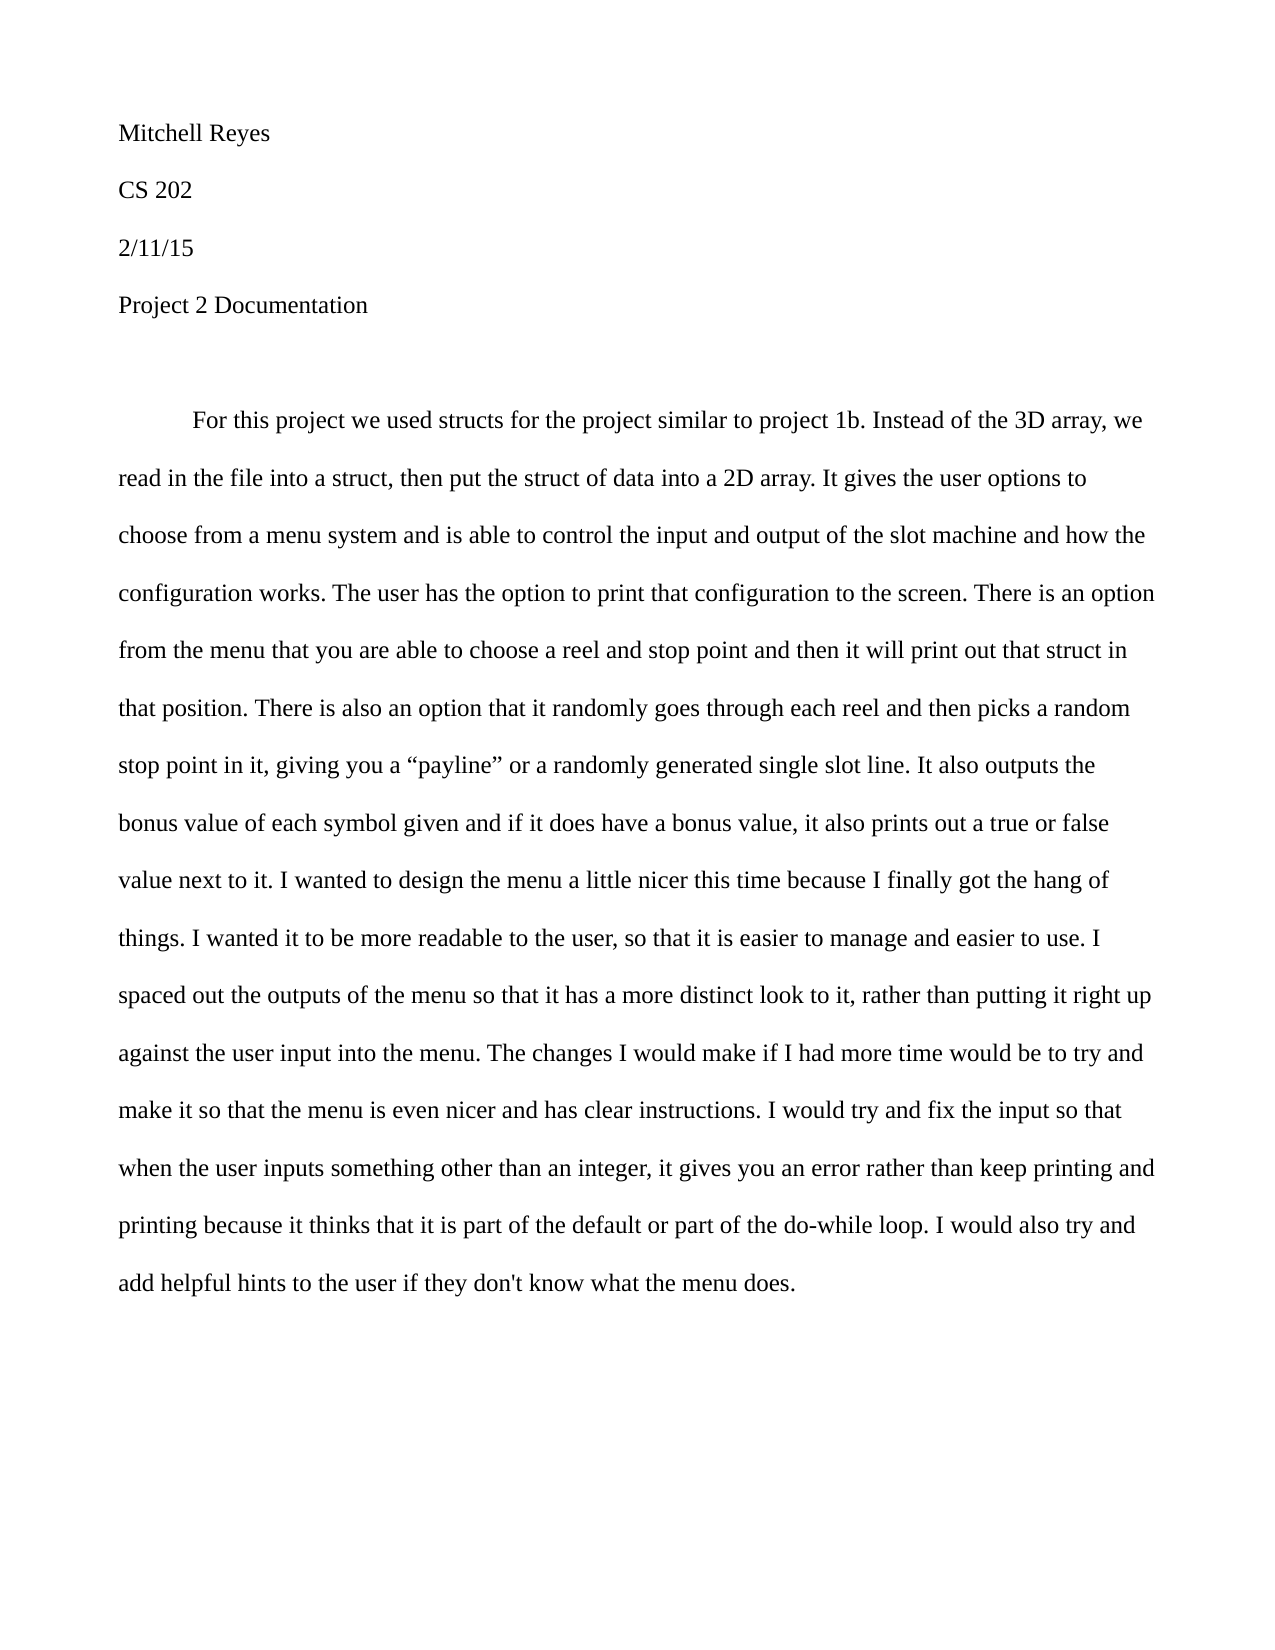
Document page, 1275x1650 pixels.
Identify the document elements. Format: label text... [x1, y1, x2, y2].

text For this project we used structs for the project similar to project 1b. Instead of the 3D array, we read in the file into a struct, then put the struct of data into a 2D array. It gives the user options to choose from a menu system and is able to control the input and output of the slot machine and how the configuration works. The user has the option to print that configuration to the screen. There is an option from the menu that you are able to choose a reel and stop point and then it will print out that struct in that position. There is also an option that it randomly goes through each reel and then picks a random stop point in it, giving you a “payline” or a randomly generated single slot line. It also outputs the bonus value of each symbol given and if it does have a bonus value, it also prints out a true or false value next to it. I wanted to design the menu a little nicer this time because I finally got the hang of things. I wanted it to be more readable to the user, so that it is easier to manage and easier to use. I spaced out the outputs of the menu so that it has a more distinct look to it, rather than putting it right up against the user input into the menu. The changes I would make if I had more time would be to try and make it so that the menu is even nicer and has clear instructions. I would try and fix the input so that when the user inputs something other than an integer, it gives you an error rather than keep printing and printing because it thinks that it is part of the default or part of the do-while loop. I would also try and add helpful hints to the user if they don't know what the menu does. [118, 406, 1157, 1297]
text Mitchell Reyes [118, 118, 1157, 147]
text 2/11/15 [118, 233, 1157, 262]
text CS 202 [118, 176, 1157, 204]
text Project 2 Documentation [118, 291, 1157, 319]
